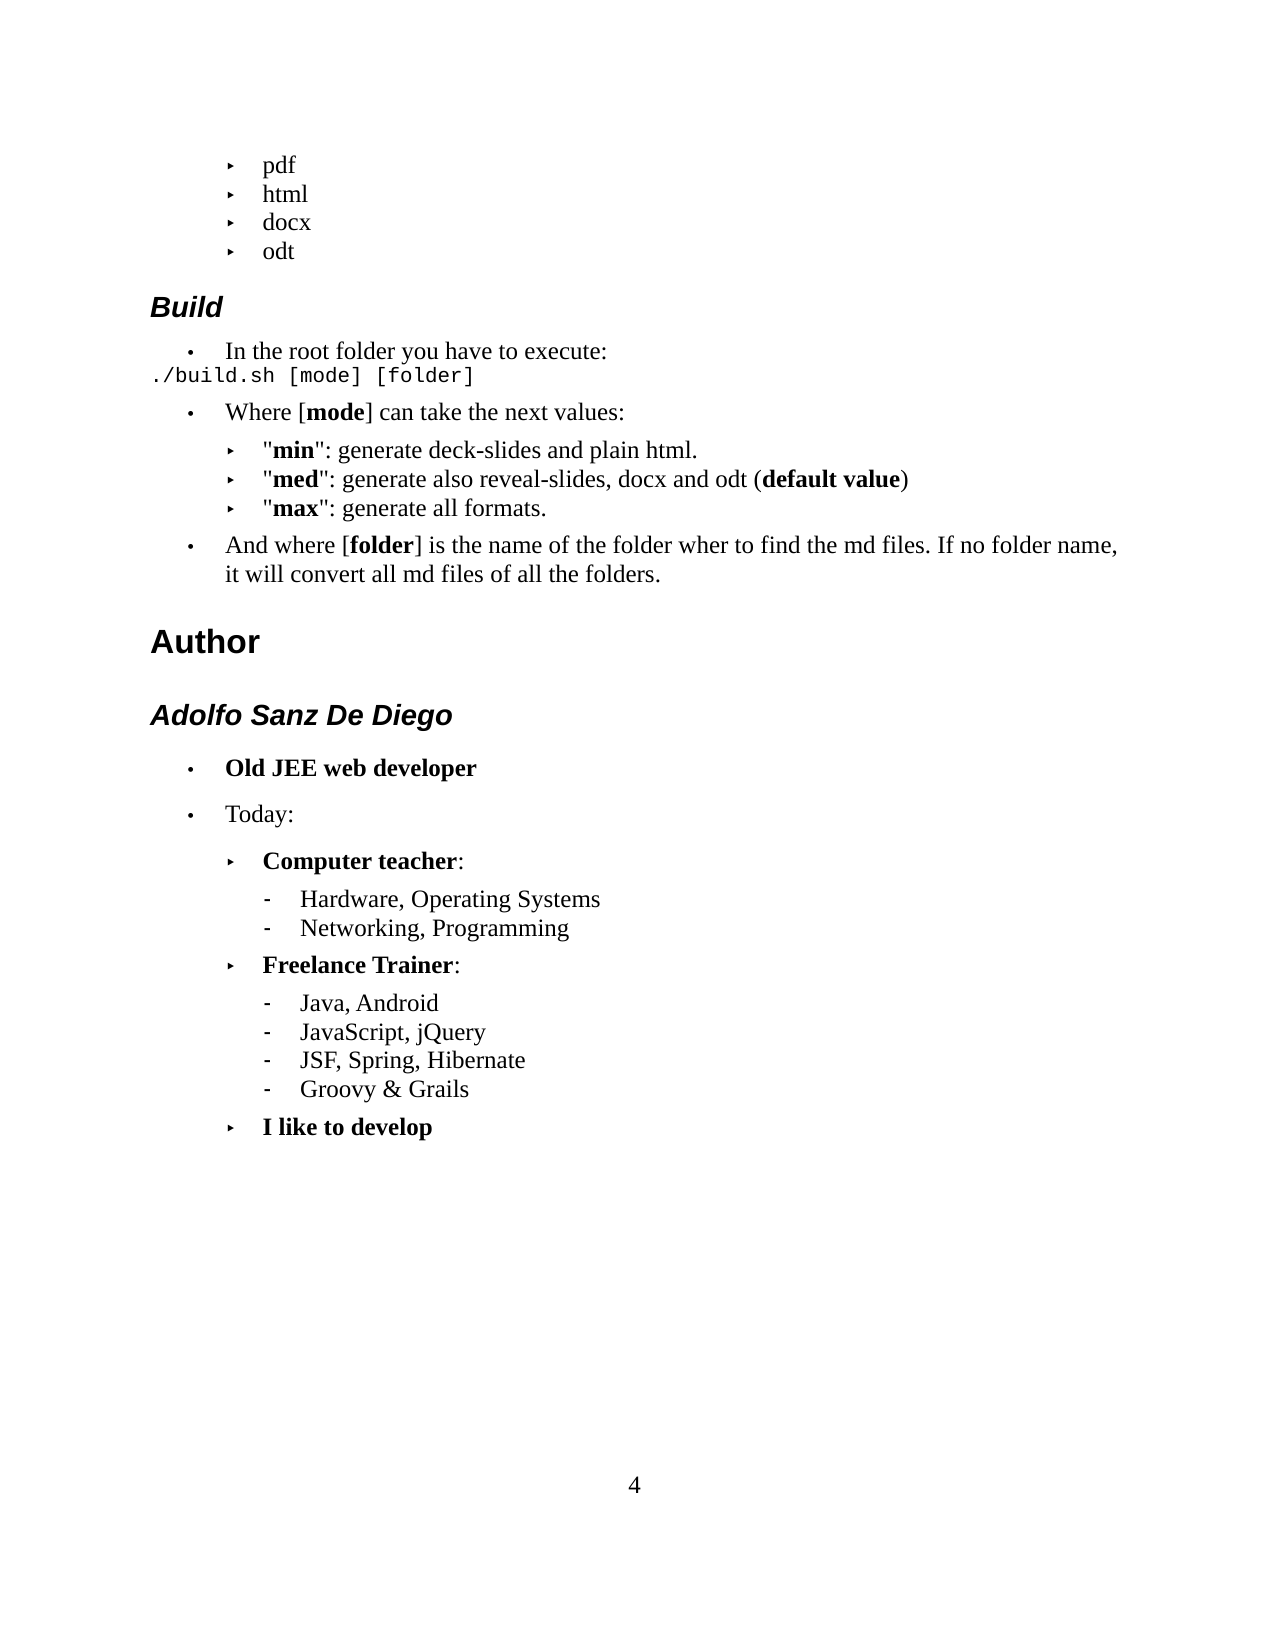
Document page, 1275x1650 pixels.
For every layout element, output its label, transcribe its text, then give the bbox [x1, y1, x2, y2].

list docx [225, 207, 1125, 236]
list pdf [225, 150, 1125, 179]
list Hardware, Operating Systems [262, 884, 1125, 913]
list Networking, Programming [262, 913, 1125, 941]
list JSF, Spring, Hibernate [262, 1046, 1125, 1074]
list And where [folder] is the name of the folder wher to find the md files. If no folder name, it will convert all md files of all the folders. [187, 530, 1125, 588]
list Computer teacher: [225, 846, 1125, 875]
list Groovy & Grails [262, 1074, 1125, 1103]
list Java, Android [262, 988, 1125, 1017]
list Where [mode] can take the next values: [187, 397, 1125, 426]
list Old JEE web developer [187, 753, 1125, 782]
list html [225, 179, 1125, 207]
list odt [225, 236, 1125, 265]
list Today: [187, 799, 1125, 828]
subtitle Author [150, 622, 1125, 660]
subtitle Adolfo Sanz De Diego [150, 698, 1125, 731]
list I like to develop [225, 1112, 1125, 1141]
list Freelance Trainer: [225, 950, 1125, 979]
list "med": generate also reveal-slides, docx and odt (default value) [225, 464, 1125, 493]
list "max": generate all formats. [225, 493, 1125, 521]
list In the root folder you have to execute: [187, 336, 1125, 365]
list JavaScript, jQuery [262, 1017, 1125, 1046]
list "min": generate deck-slides and plain html. [225, 435, 1125, 464]
text ./build.sh [mode] [folder] [150, 365, 1125, 388]
subtitle Build [150, 290, 1125, 323]
